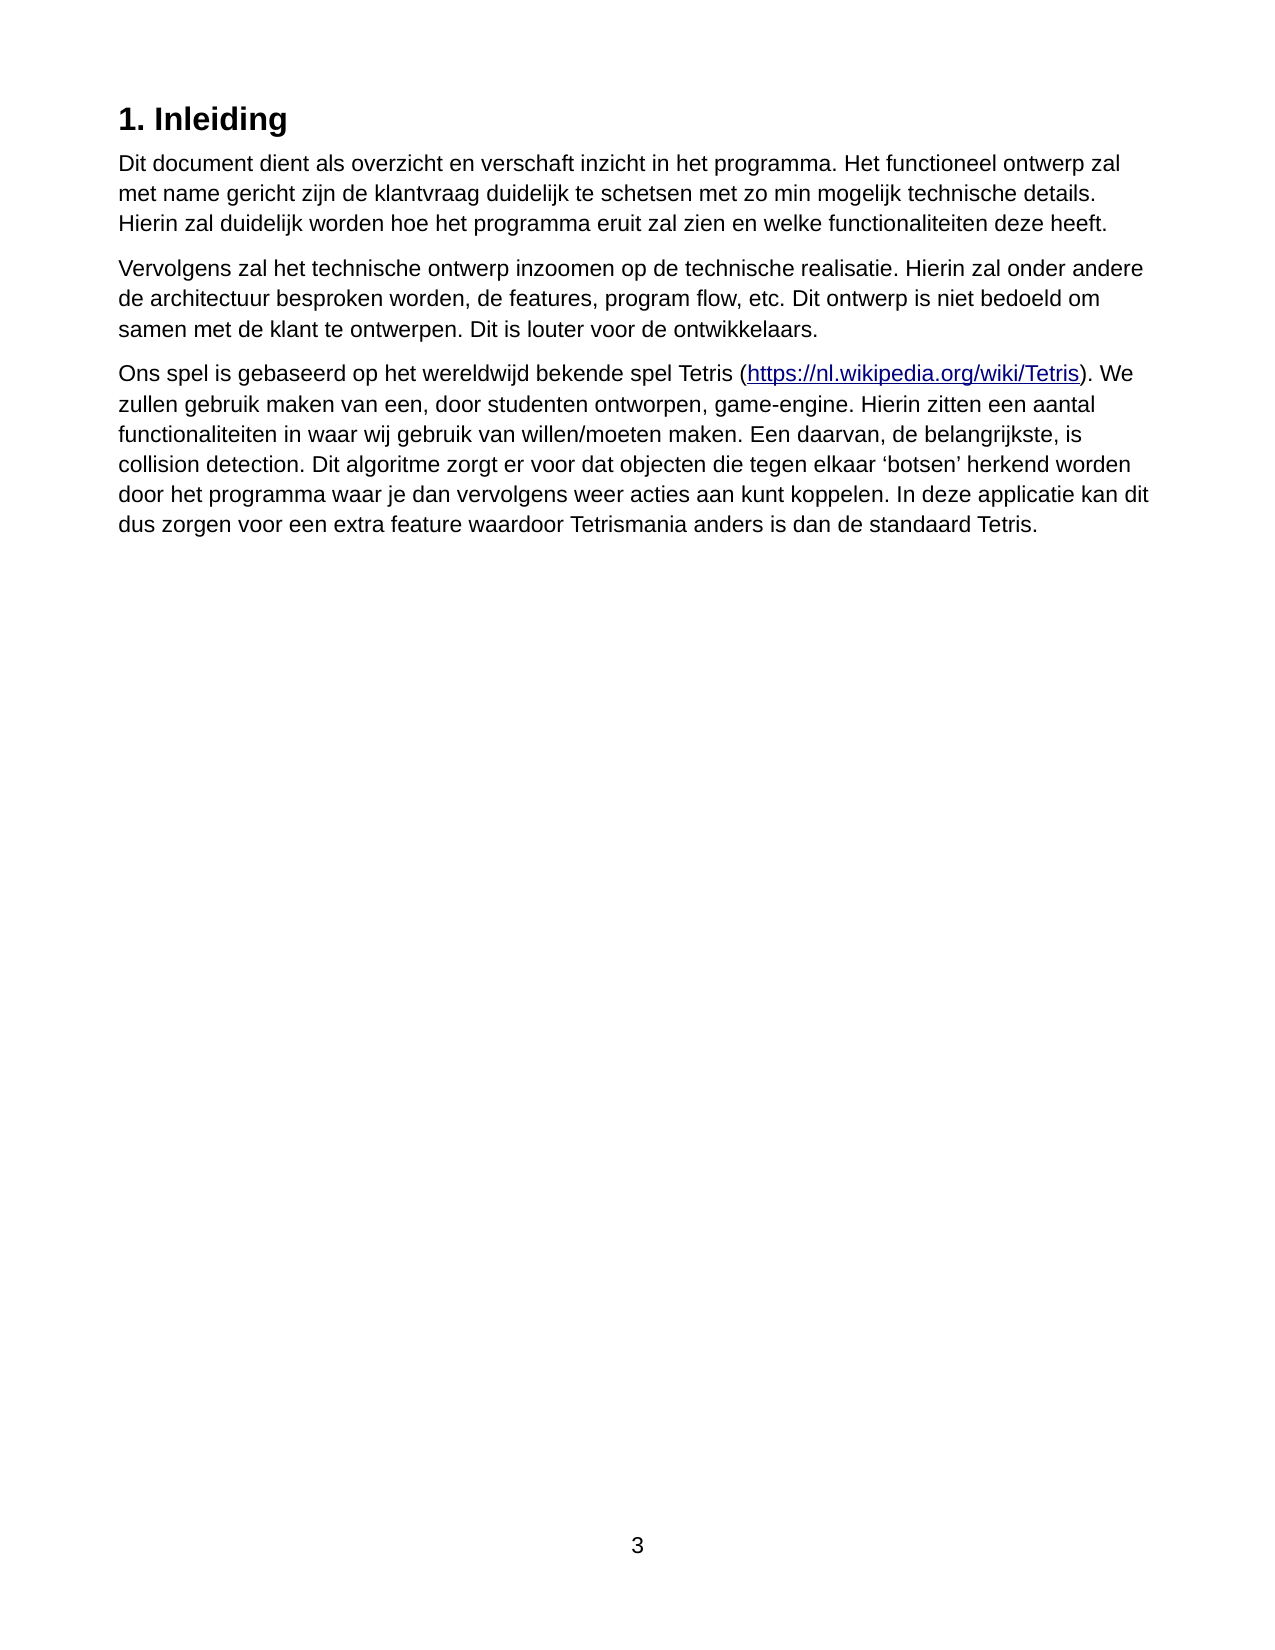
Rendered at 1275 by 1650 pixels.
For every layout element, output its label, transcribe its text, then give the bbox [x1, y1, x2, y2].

text Vervolgens zal het technische ontwerp inzoomen op de technische realisatie. Hierin zal onder andere de architectuur besproken worden, de features, program flow, etc. Dit ontwerp is niet bedoeld om samen met de klant te ontwerpen. Dit is louter voor de ontwikkelaars. [118, 255, 1157, 342]
text Dit document dient als overzicht en verschaft inzicht in het programma. Het functioneel ontwerp zal met name gericht zijn de klantvraag duidelijk te schetsen met zo min mogelijk technische details. Hierin zal duidelijk worden hoe het programma eruit zal zien en welke functionaliteiten deze heeft. [118, 150, 1157, 237]
text Ons spel is gebaseerd op het wereldwijd bekende spel Tetris (https://nl.wikipedia.org/wiki/Tetris). We zullen gebruik maken van een, door studenten ontworpen, game-engine. Hierin zitten een aantal functionaliteiten in waar wij gebruik van willen/moeten maken. Een daarvan, de belangrijkste, is collision detection. Dit algoritme zorgt er voor dat objecten die tegen elkaar ‘botsen’ herkend worden door het programma waar je dan vervolgens weer acties aan kunt koppelen. In deze applicatie kan dit dus zorgen voor een extra feature waardoor Tetrismania anders is dan de standaard Tetris. [118, 360, 1157, 538]
subtitle 1. Inleiding [118, 100, 1157, 137]
